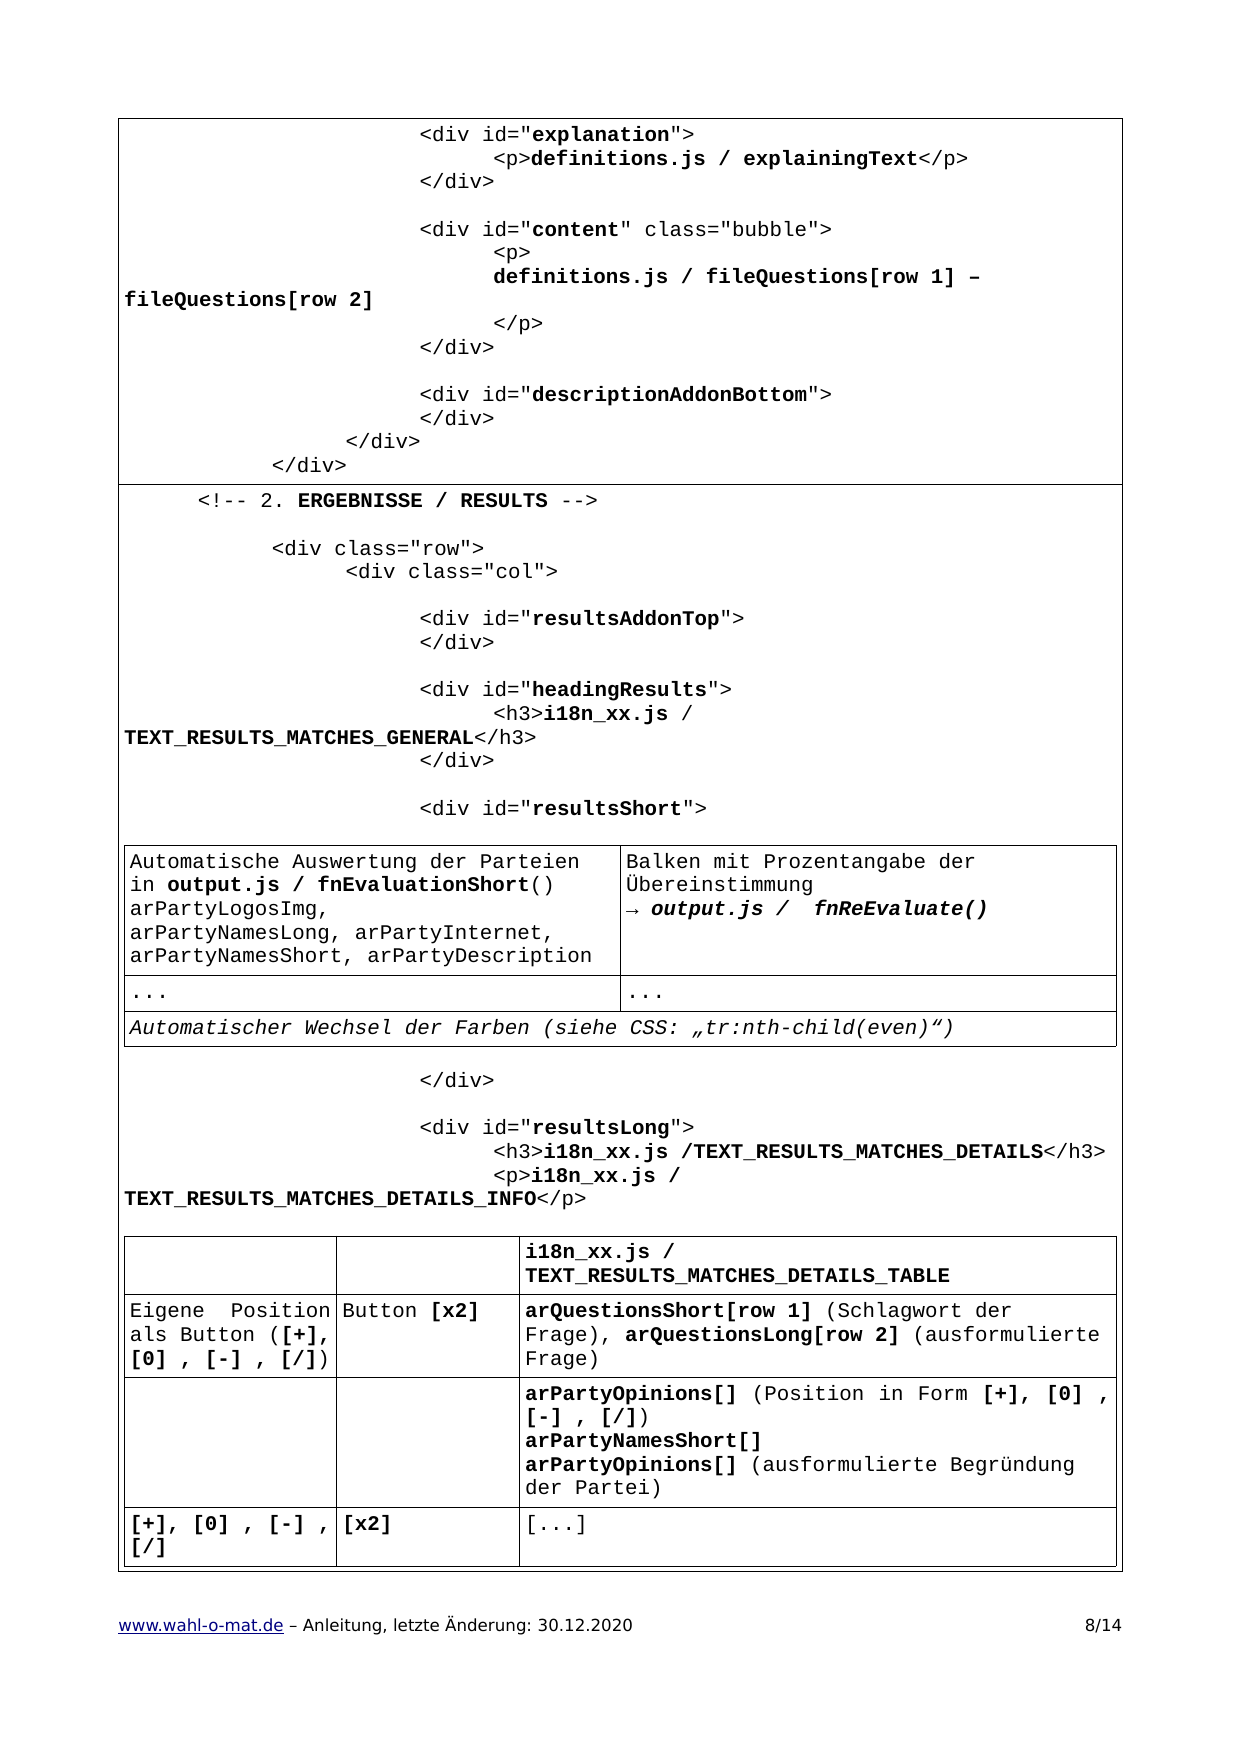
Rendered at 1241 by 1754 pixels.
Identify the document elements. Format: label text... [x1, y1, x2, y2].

table_cell <div id="explanation"> <p>definitions.js / explainingText</p> </div> <div id="content" class="bubble"> <p> definitions.js / fileQuestions[row 1] – fileQuestions[row 2] </p> </div> <div id="descriptionAddonBottom"> </div> </div> </div> [119, 119, 1122, 484]
table_cell arPartyOpinions[] (Position in Form [+], [0] , [-] , [/]) arPartyNamesShort[] arPartyOpinions[] (ausformulierte Begründung der Partei) [520, 1378, 1116, 1507]
table_cell Automatischer Wechsel der Farben (siehe CSS: „tr:nth-child(even)“) [125, 1012, 1116, 1046]
table_cell [125, 1378, 336, 1507]
table_cell arQuestionsShort[row 1] (Schlagwort der Frage), arQuestionsLong[row 2] (ausformulierte Frage) [520, 1295, 1116, 1377]
table_cell [x2] [337, 1508, 519, 1566]
table_cell [+], [0] , [-] , [/] [125, 1508, 336, 1566]
table_header [337, 1237, 519, 1294]
table_header Balken mit Prozentangabe der Übereinstimmung → output.js / fnReEvaluate() [621, 846, 1116, 975]
table_cell [...] [520, 1508, 1116, 1566]
table_cell ... [621, 976, 1116, 1011]
table_cell ... [125, 976, 620, 1011]
table_header Automatische Auswertung der Parteien in output.js / fnEvaluationShort() arPartyLogosImg, arPartyNamesLong, arPartyInternet, arPartyNamesShort, arPartyDescription [125, 846, 620, 975]
table_header i18n_xx.js / TEXT_RESULTS_MATCHES_DETAILS_TABLE [520, 1237, 1116, 1294]
table_header [125, 1237, 336, 1294]
table_cell <!-- 2. ERGEBNISSE / RESULTS --> <div class="row"> <div class="col"> <div id="resultsAddonTop"> </div> <div id="headingResults"> <h3>i18n_xx.js / TEXT_RESULTS_MATCHES_GENERAL</h3> </div> <div id="resultsShort"> </div> <div id="resultsLong"> <h3>i18n_xx.js /TEXT_RESULTS_MATCHES_DETAILS</h3> <p>i18n_xx.js / TEXT_RESULTS_MATCHES_DETAILS_INFO</p> [119, 485, 1122, 1571]
table_cell Button [x2] [337, 1295, 519, 1377]
table_cell [337, 1378, 519, 1507]
table_cell Eigene Position als Button ([+], [0] , [-] , [/]) [125, 1295, 336, 1377]
